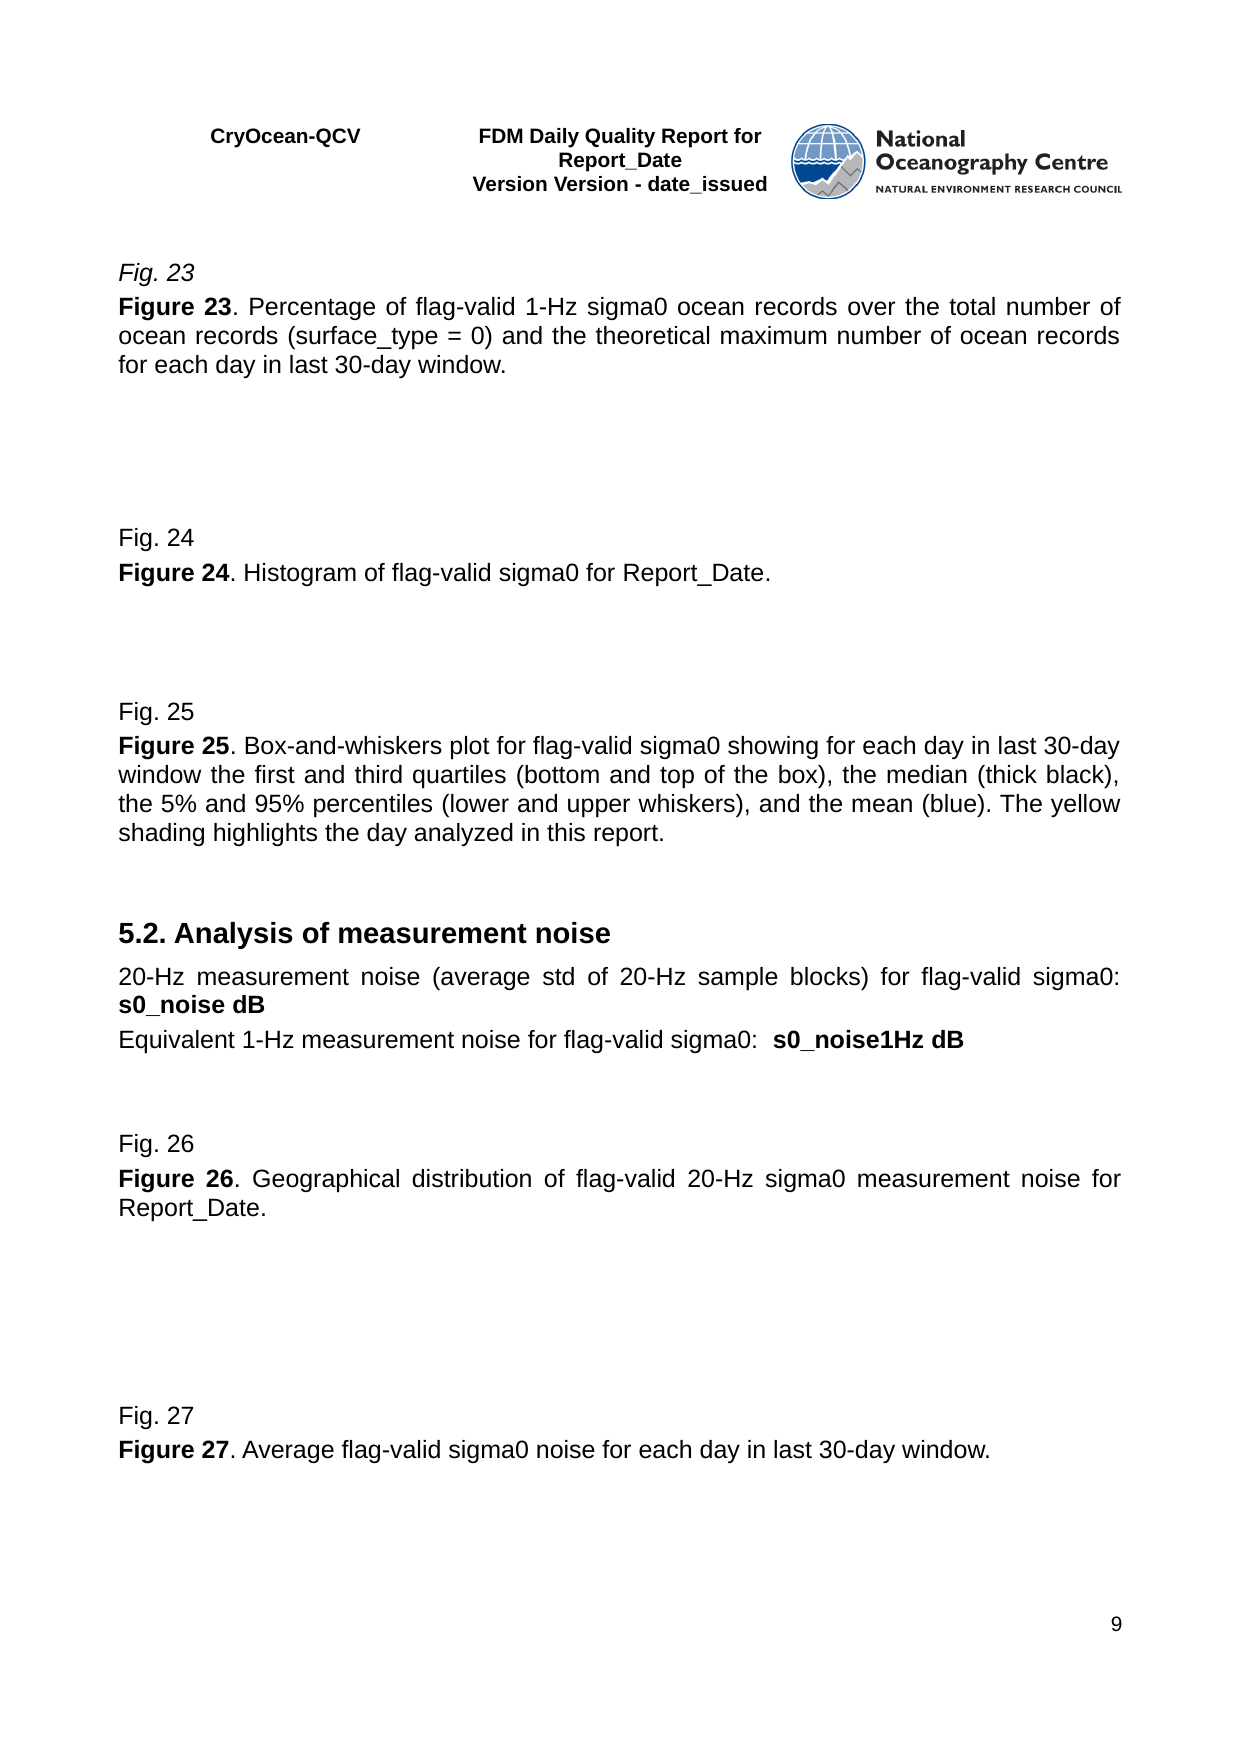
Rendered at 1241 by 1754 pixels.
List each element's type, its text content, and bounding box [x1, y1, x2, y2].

text Figure 26. Geographical distribution of flag-valid 20-Hz sigma0 measurement noise for Report_Date. [118, 1164, 1122, 1221]
text Figure 25. Box-and-whiskers plot for flag-valid sigma0 showing for each day in last 30-day window the first and third quartiles (bottom and top of the box), the median (thick black), the 5% and 95% percentiles (lower and upper whiskers), and the mean (blue). The yellow shading highlights the day analyzed in this report. [118, 731, 1122, 846]
text Fig. 27 [118, 1401, 1122, 1429]
text Figure 23. Percentage of flag-valid 1-Hz sigma0 ocean records over the total number of ocean records (surface_type = 0) and the theoretical maximum number of ocean records for each day in last 30-day window. [118, 292, 1122, 378]
text 20-Hz measurement noise (average std of 20-Hz sample blocks) for flag-valid sigma0: s0_noise dB [118, 962, 1122, 1019]
text Fig. 23 [118, 257, 1122, 286]
text Fig. 25 [118, 697, 1122, 725]
text Equivalent 1-Hz measurement noise for flag-valid sigma0: s0_noise1Hz dB [118, 1025, 1122, 1054]
text 5.2. Analysis of measurement noise [118, 916, 1122, 949]
text Figure 24. Histogram of flag-valid sigma0 for Report_Date. [118, 558, 1122, 587]
text Fig. 24 [118, 523, 1122, 552]
text Figure 27. Average flag-valid sigma0 noise for each day in last 30-day window. [118, 1435, 1122, 1464]
text Fig. 26 [118, 1129, 1122, 1158]
